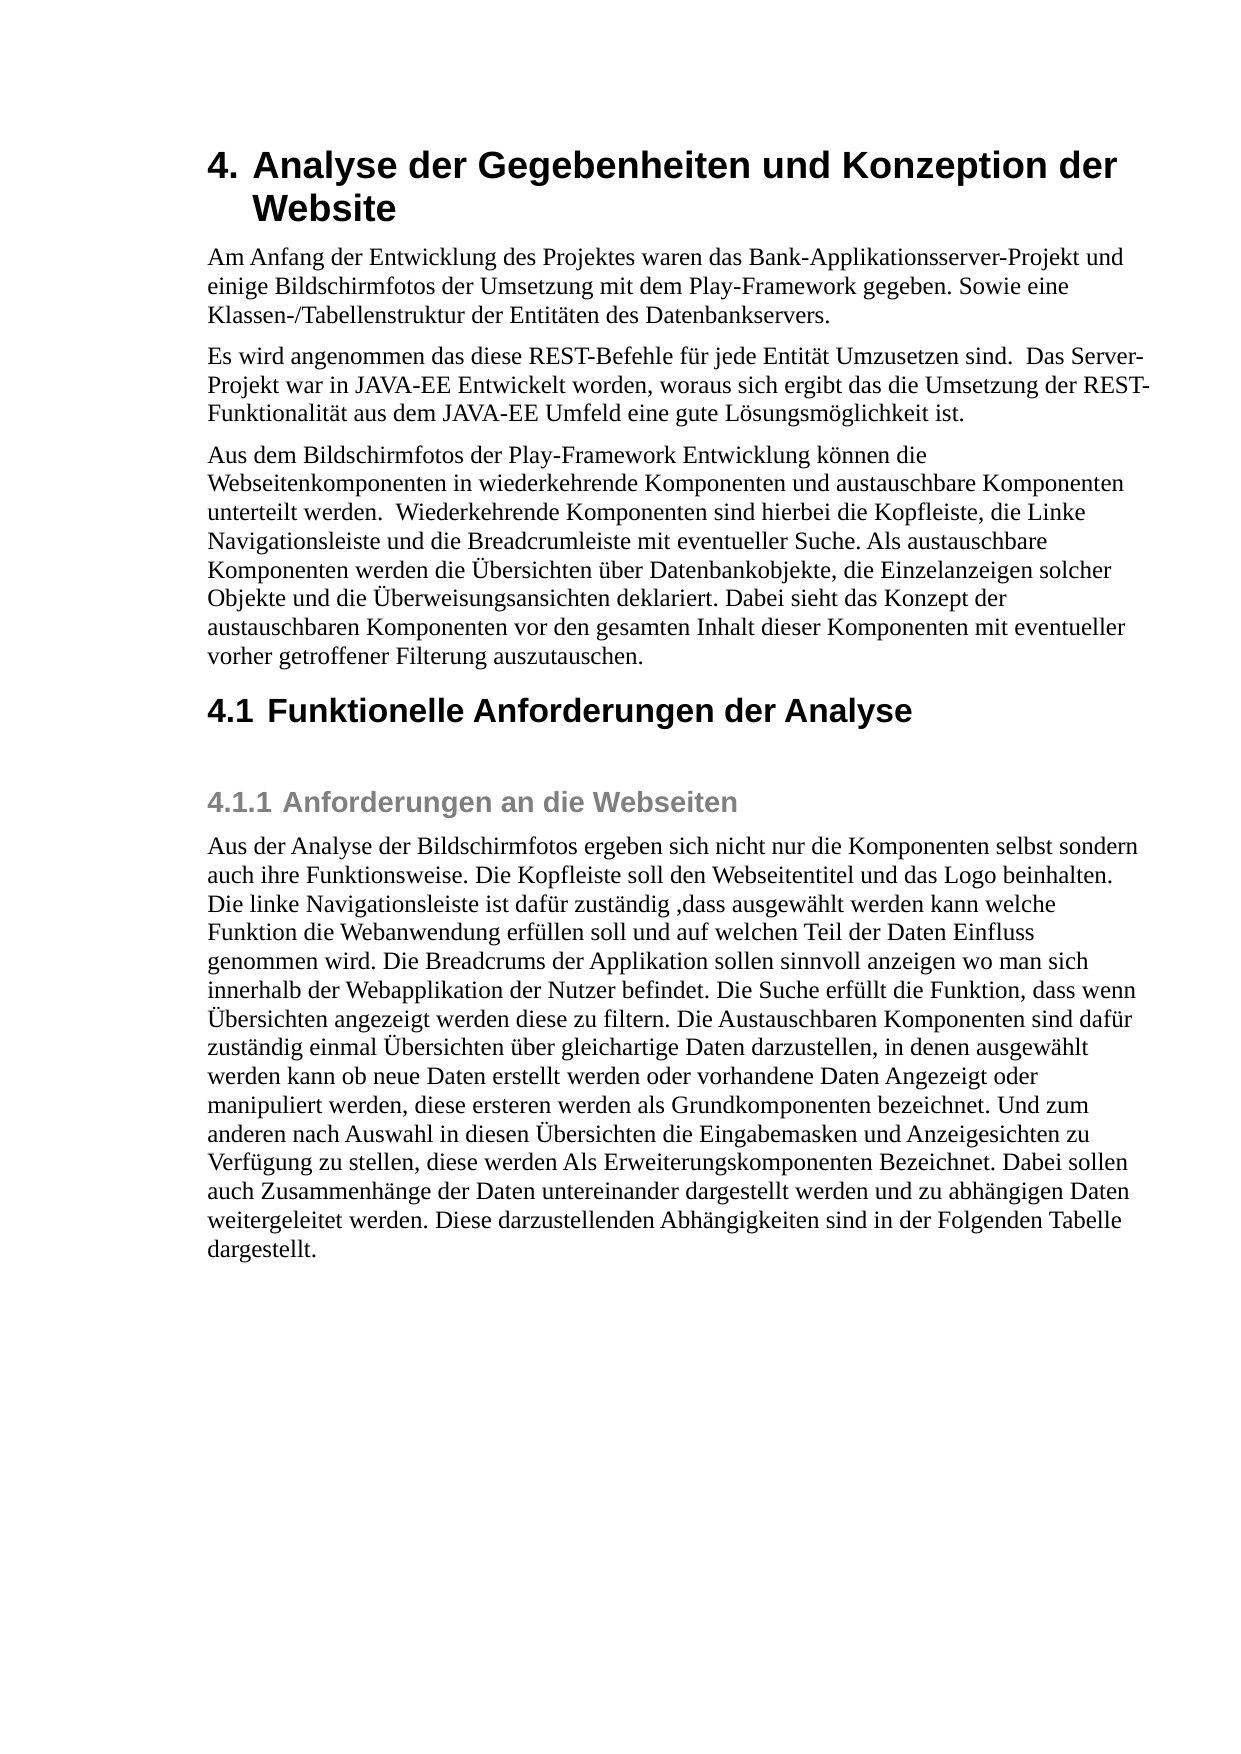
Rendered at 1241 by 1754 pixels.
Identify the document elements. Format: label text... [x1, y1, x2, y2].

subtitle Funktionelle Anforderungen der Analyse [207, 691, 1152, 729]
subtitle Anforderungen an die Webseiten [207, 785, 1152, 819]
text Aus der Analyse der Bildschirmfotos ergeben sich nicht nur die Komponenten selbst sondern auch ihre Funktionsweise. Die Kopfleiste soll den Webseitentitel und das Logo beinhalten. Die linke Navigationsleiste ist dafür zuständig ,dass ausgewählt werden kann welche Funktion die Webanwendung erfüllen soll und auf welchen Teil der Daten Einfluss genommen wird. Die Breadcrums der Applikation sollen sinnvoll anzeigen wo man sich innerhalb der Webapplikation der Nutzer befindet. Die Suche erfüllt die Funktion, dass wenn Übersichten angezeigt werden diese zu filtern. Die Austauschbaren Komponenten sind dafür zuständig einmal Übersichten über gleichartige Daten darzustellen, in denen ausgewählt werden kann ob neue Daten erstellt werden oder vorhandene Daten Angezeigt oder manipuliert werden, diese ersteren werden als Grundkomponenten bezeichnet. Und zum anderen nach Auswahl in diesen Übersichten die Eingabemasken und Anzeigesichten zu Verfügung zu stellen, diese werden Als Erweiterungskomponenten Bezeichnet. Dabei sollen auch Zusammenhänge der Daten untereinander dargestellt werden und zu abhängigen Daten weitergeleitet werden. Diese darzustellenden Abhängigkeiten sind in der Folgenden Tabelle dargestellt. [207, 831, 1152, 1262]
subtitle Analyse der Gegebenheiten und Konzeption der Website [207, 142, 1152, 230]
text Es wird angenommen das diese REST-Befehle für jede Entität Umzusetzen sind. Das Server-Projekt war in JAVA-EE Entwickelt worden, woraus sich ergibt das die Umsetzung der REST-Funktionalität aus dem JAVA-EE Umfeld eine gute Lösungsmöglichkeit ist. [207, 341, 1152, 427]
text Am Anfang der Entwicklung des Projektes waren das Bank-Applikationsserver-Projekt und einige Bildschirmfotos der Umsetzung mit dem Play-Framework gegeben. Sowie eine Klassen-/Tabellenstruktur der Entitäten des Datenbankservers. [207, 242, 1152, 328]
text Aus dem Bildschirmfotos der Play-Framework Entwicklung können die Webseitenkomponenten in wiederkehrende Komponenten und austauschbare Komponenten unterteilt werden. Wiederkehrende Komponenten sind hierbei die Kopfleiste, die Linke Navigationsleiste und die Breadcrumleiste mit eventueller Suche. Als austauschbare Komponenten werden die Übersichten über Datenbankobjekte, die Einzelanzeigen solcher Objekte und die Überweisungsansichten deklariert. Dabei sieht das Konzept der austauschbaren Komponenten vor den gesamten Inhalt dieser Komponenten mit eventueller vorher getroffener Filterung auszutauschen. [207, 440, 1152, 670]
